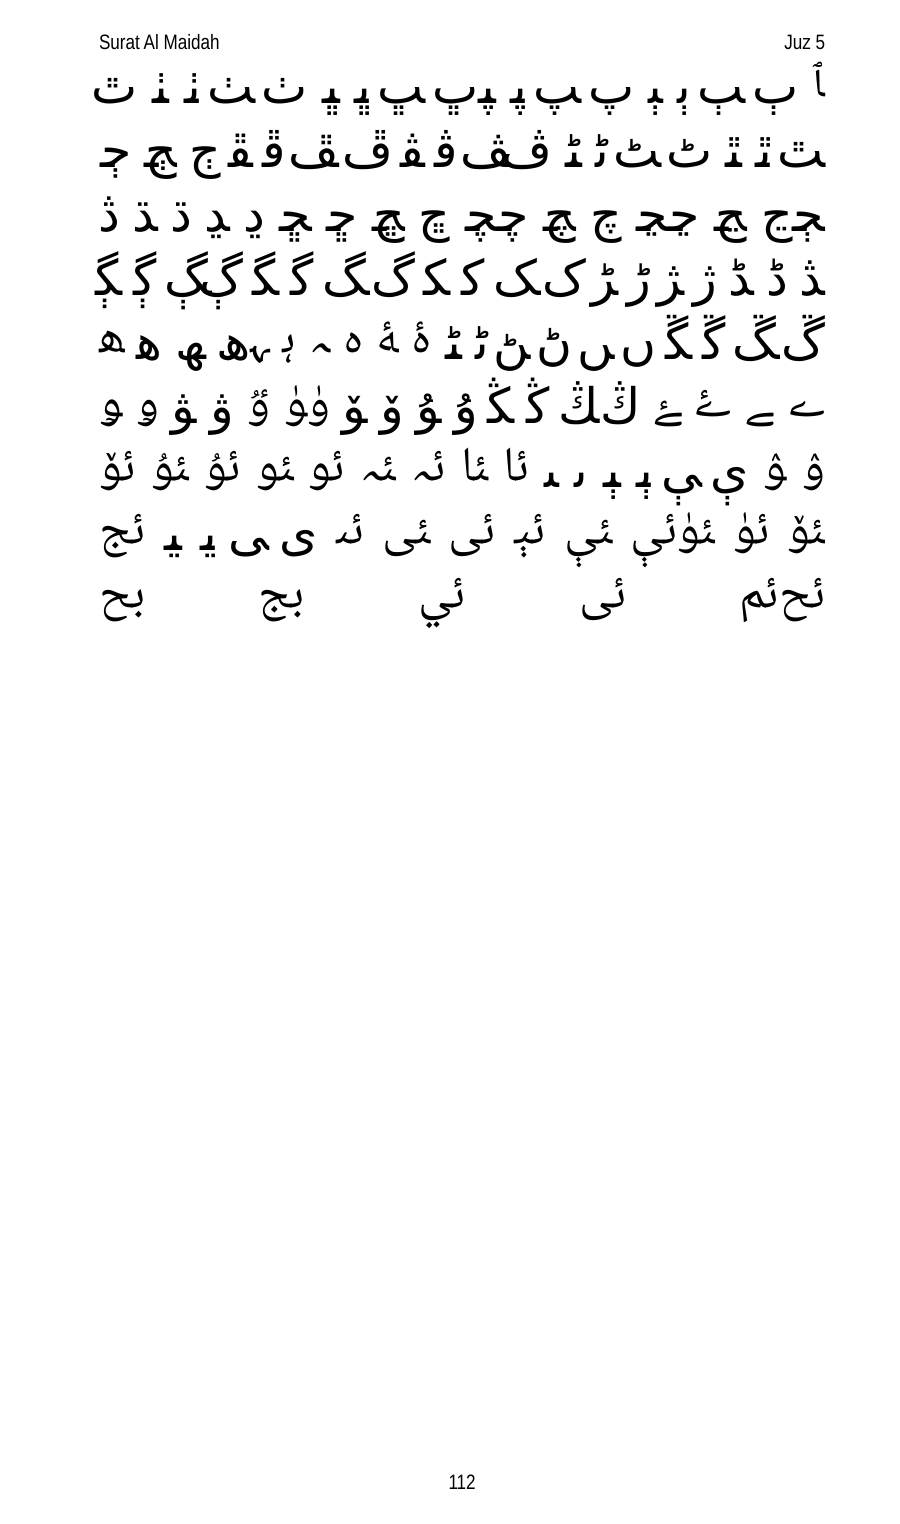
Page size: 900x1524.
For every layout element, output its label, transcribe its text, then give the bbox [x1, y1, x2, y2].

text ﯢ ﯣ ﯤ ﯥ ﯦ ﯧ ﯨ ﯩ ﯪ ﯫ ﯬ ﯭ ﯮ ﯯ ﯰ ﯱ ﯲ ﯳ ﯴ ﯵﯶ ﯷ ﯸ ﯹ ﯺ ﯻ ﯼ ﯽ ﯾ ﯿ ﰀ ﰁﰂ ﰃ ﰄ ﰅ ﰆ [99, 443, 825, 635]
text ﭑ ﭒ ﭓ ﭔ ﭕ ﭖ ﭗ ﭘ ﭙﭚ ﭛ ﭜ ﭝ ﭞ ﭟ ﭠ ﭡ ﭢ ﭣ ﭤ ﭥ ﭦ ﭧ ﭨ ﭩ ﭪﭫ ﭬ ﭭ ﭮ ﭯ ﭰ ﭱ ﭲ ﭳ ﭴ ﭵﭶ ﭷ ﭸﭹ ﭺ ﭻ ﭼﭽ ﭾ ﭿ ﮀ ﮁ ﮂ ﮃ ﮄ ﮅ ﮆ ﮇ ﮈ ﮉ ﮊ ﮋ ﮌ ﮍ ﮎ ﮏ ﮐ ﮑ ﮒ ﮓ ﮔ ﮕ ﮖﮗ ﮘ ﮙ ﮚ ﮛ ﮜ ﮝ ﮞ ﮟ ﮠ ﮡ ﮢ ﮣ ﮤ ﮥ ﮦ ﮧ ﮨ ﮩﮪ ﮫ ﮬ ﮭ ﮮ ﮯ ﮰ ﮱ ﯓ ﯔ ﯕ ﯖ ﯗ ﯘ ﯙ ﯚ ﯛﯜ ﯝ ﯞ ﯟ ﯠ ﯡ [99, 60, 825, 443]
